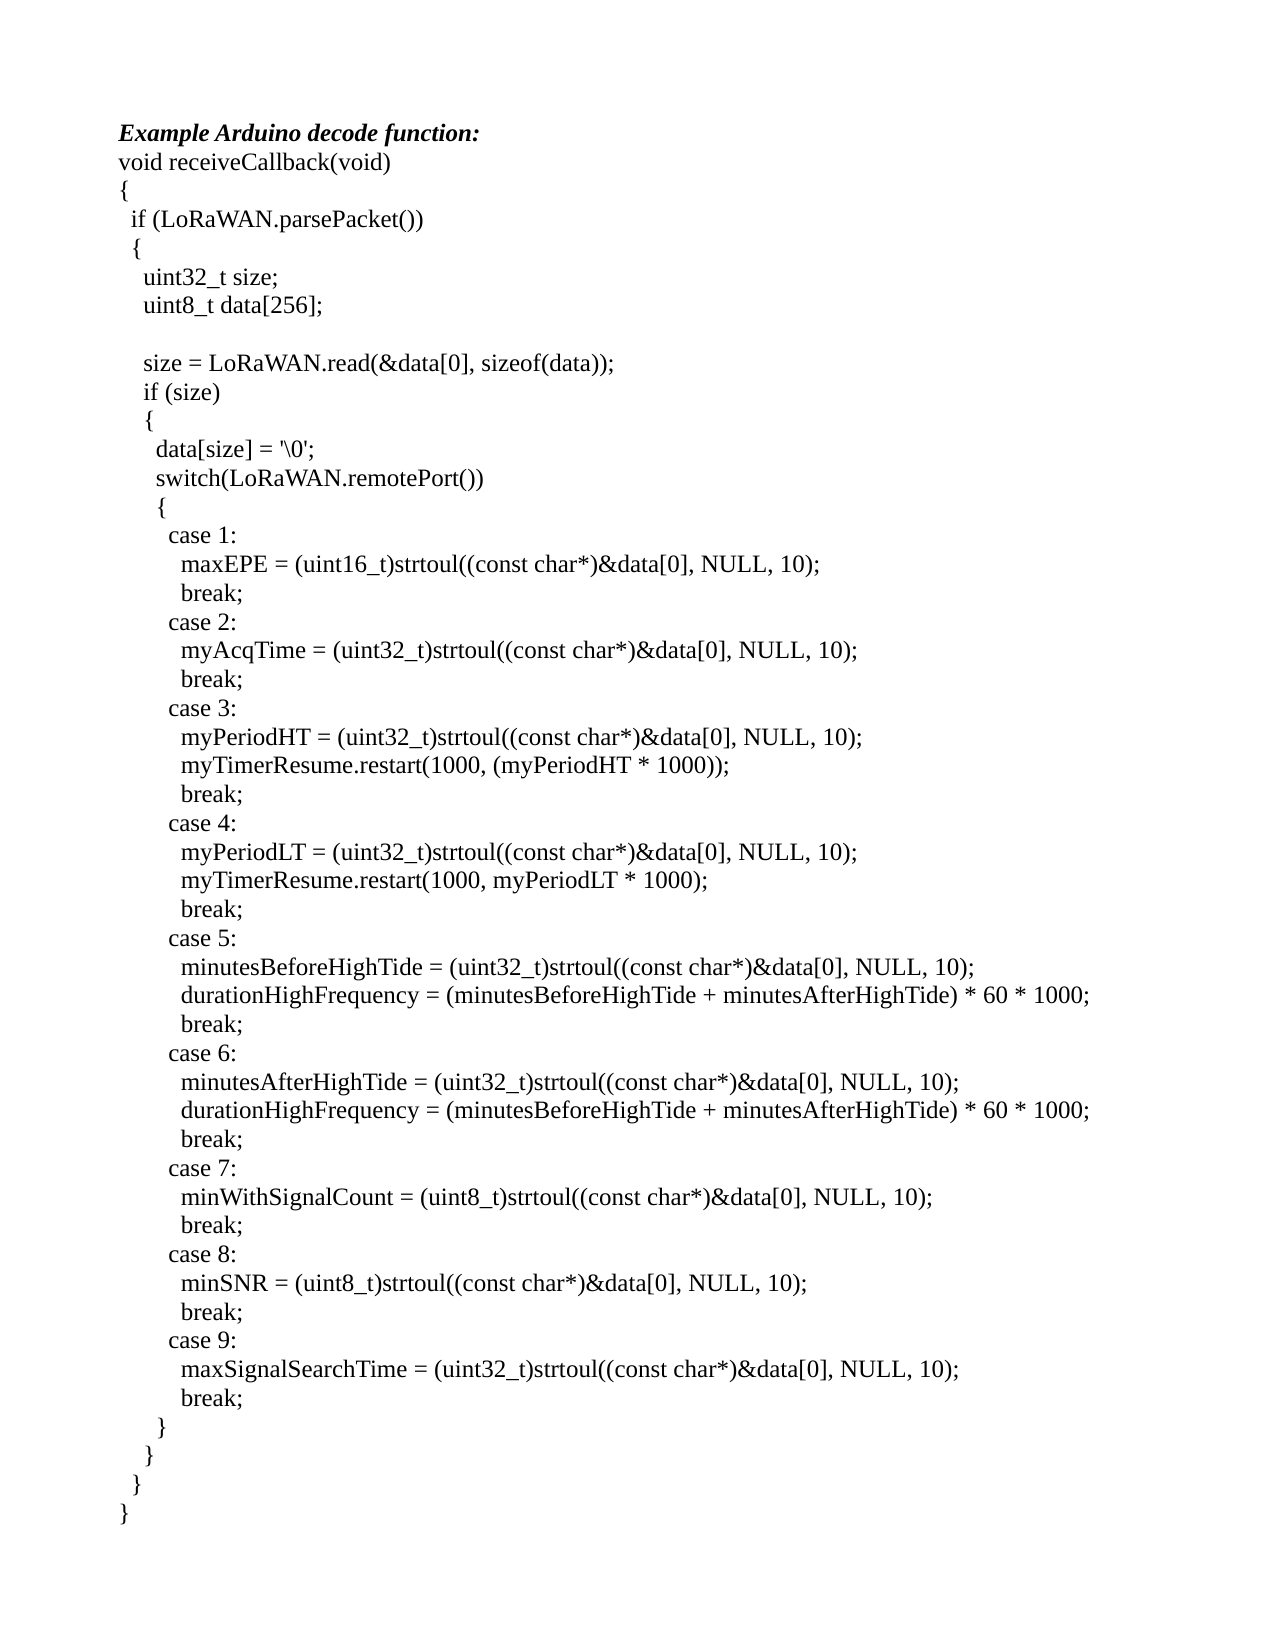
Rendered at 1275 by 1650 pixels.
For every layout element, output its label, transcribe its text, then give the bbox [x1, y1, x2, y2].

text break; [118, 1297, 1157, 1326]
text size = LoRaWAN.read(&data[0], sizeof(data)); [118, 348, 1157, 377]
text minutesBeforeHighTide = (uint32_t)strtoul((const char*)&data[0], NULL, 10); [118, 952, 1157, 981]
text break; [118, 894, 1157, 923]
text myTimerResume.restart(1000, (myPeriodHT * 1000)); [118, 751, 1157, 779]
text { [118, 492, 1157, 521]
text myTimerResume.restart(1000, myPeriodLT * 1000); [118, 866, 1157, 894]
text durationHighFrequency = (minutesBeforeHighTide + minutesAfterHighTide) * 60 * 1000; [118, 981, 1157, 1009]
text { [118, 176, 1157, 204]
text case 3: [118, 693, 1157, 722]
text } [118, 1469, 1157, 1498]
text case 8: [118, 1239, 1157, 1268]
text break; [118, 1211, 1157, 1239]
text case 9: [118, 1326, 1157, 1354]
text if (size) [118, 377, 1157, 406]
text if (LoRaWAN.parsePacket()) [118, 204, 1157, 233]
text void receiveCallback(void) [118, 147, 1157, 176]
text minWithSignalCount = (uint8_t)strtoul((const char*)&data[0], NULL, 10); [118, 1182, 1157, 1211]
text uint8_t data[256]; [118, 291, 1157, 319]
text switch(LoRaWAN.remotePort()) [118, 463, 1157, 492]
text durationHighFrequency = (minutesBeforeHighTide + minutesAfterHighTide) * 60 * 1000; [118, 1096, 1157, 1124]
text Example Arduino decode function: [118, 118, 1157, 147]
text { [118, 406, 1157, 434]
text case 1: [118, 521, 1157, 549]
text break; [118, 1124, 1157, 1153]
text myAcqTime = (uint32_t)strtoul((const char*)&data[0], NULL, 10); [118, 636, 1157, 664]
text break; [118, 1009, 1157, 1038]
text maxEPE = (uint16_t)strtoul((const char*)&data[0], NULL, 10); [118, 549, 1157, 578]
text break; [118, 1383, 1157, 1412]
text break; [118, 578, 1157, 607]
text maxSignalSearchTime = (uint32_t)strtoul((const char*)&data[0], NULL, 10); [118, 1354, 1157, 1383]
text uint32_t size; [118, 262, 1157, 291]
text case 4: [118, 808, 1157, 837]
text break; [118, 779, 1157, 808]
text } [118, 1412, 1157, 1441]
text case 5: [118, 923, 1157, 952]
text minSNR = (uint8_t)strtoul((const char*)&data[0], NULL, 10); [118, 1268, 1157, 1297]
text case 7: [118, 1153, 1157, 1182]
text } [118, 1498, 1157, 1527]
text { [118, 233, 1157, 262]
text } [118, 1441, 1157, 1469]
text case 6: [118, 1038, 1157, 1067]
text myPeriodLT = (uint32_t)strtoul((const char*)&data[0], NULL, 10); [118, 837, 1157, 866]
text case 2: [118, 607, 1157, 636]
text myPeriodHT = (uint32_t)strtoul((const char*)&data[0], NULL, 10); [118, 722, 1157, 751]
text minutesAfterHighTide = (uint32_t)strtoul((const char*)&data[0], NULL, 10); [118, 1067, 1157, 1096]
text data[size] = '\0'; [118, 434, 1157, 463]
text break; [118, 664, 1157, 693]
